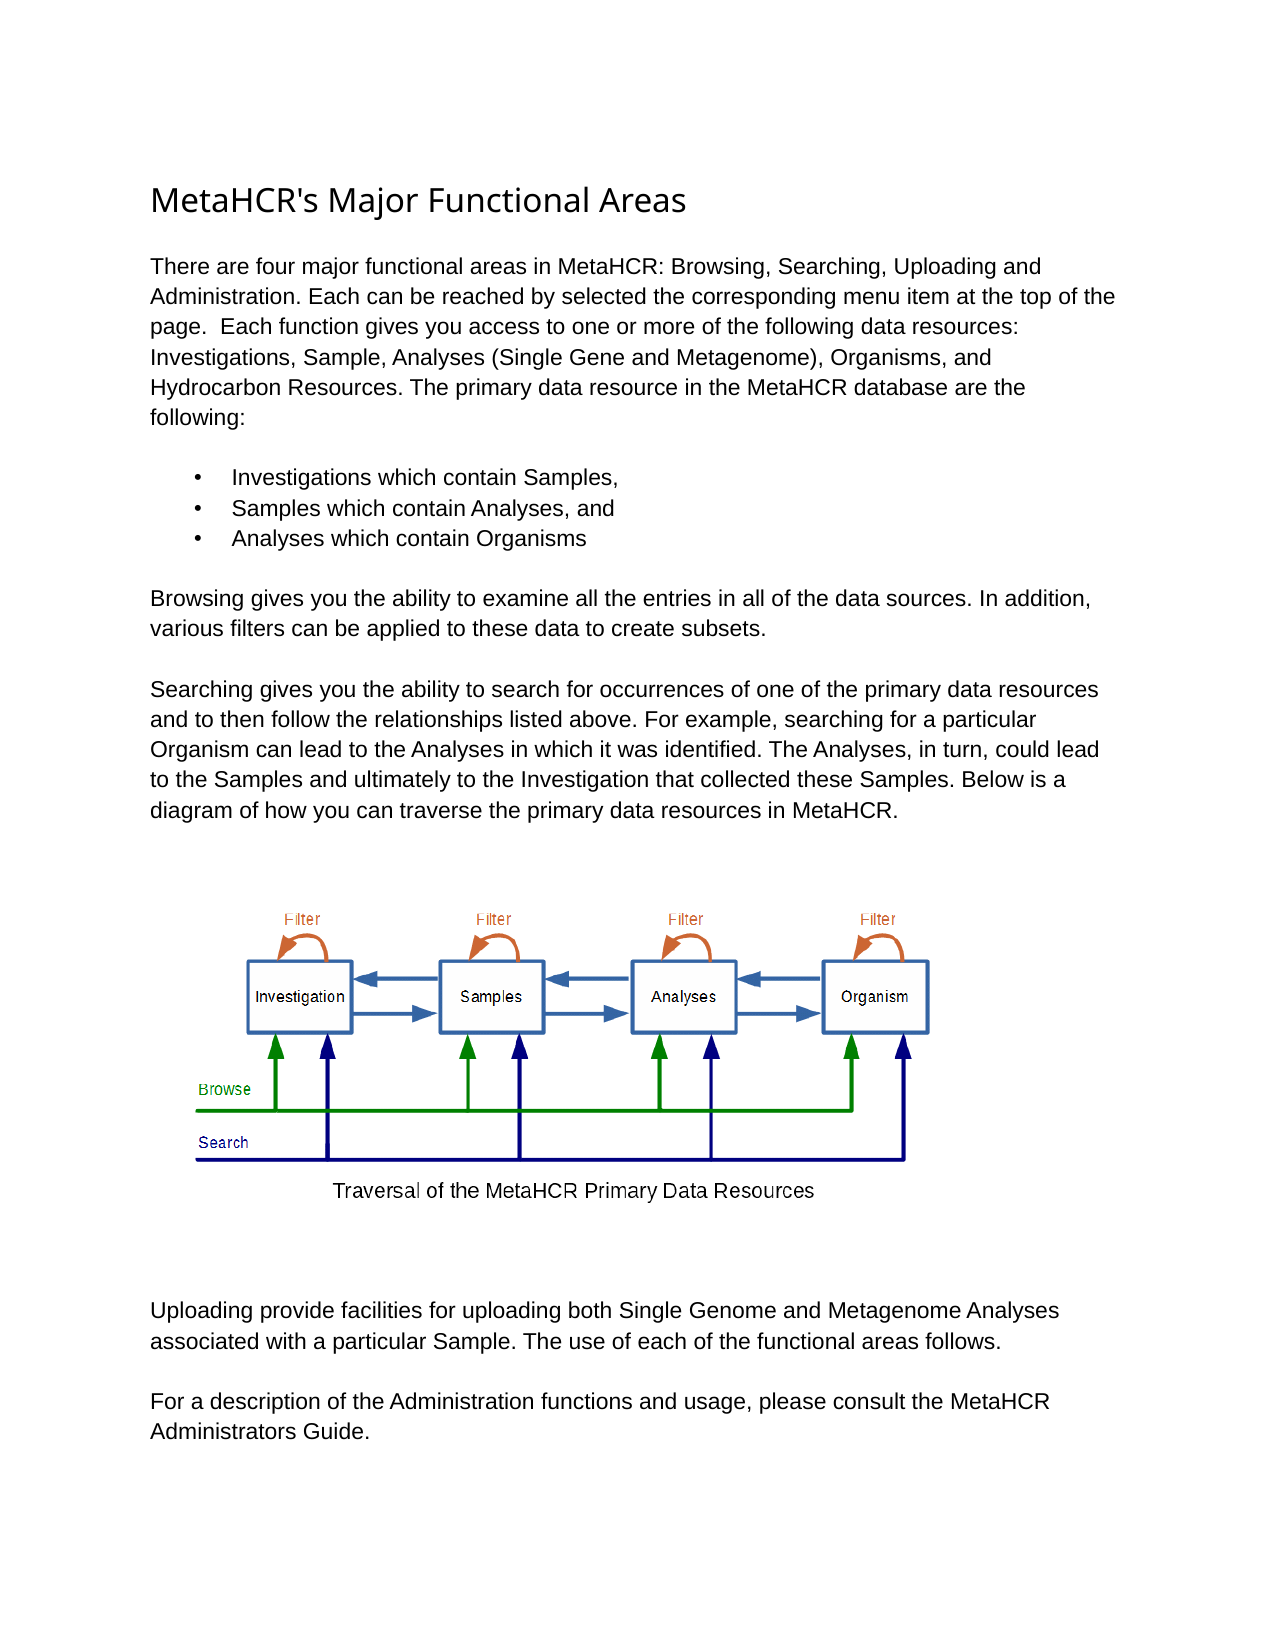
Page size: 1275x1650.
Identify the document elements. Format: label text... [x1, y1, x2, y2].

subtitle MetaHCR's Major Functional Areas [150, 177, 1125, 223]
text There are four major functional areas in MetaHCR: Browsing, Searching, Uploading and Administration. Each can be reached by selected the corresponding menu item at the top of the page. Each function gives you access to one or more of the following data resources: Investigations, Sample, Analyses (Single Gene and Metagenome), Organisms, and Hydrocarbon Resources. The primary data resource in the MetaHCR database are the following: [150, 253, 1125, 430]
text Browsing gives you the ability to examine all the entries in all of the data sources. In addition, various filters can be applied to these data to create subsets. [150, 585, 1125, 642]
list Analyses which contain Organisms [194, 525, 1125, 551]
text For a description of the Administration functions and usage, please consult the MetaHCR Administrators Guide. [150, 1388, 1125, 1445]
text Uploading provide facilities for uploading both Single Genome and Metagenome Analyses associated with a particular Sample. The use of each of the functional areas follows. [150, 1297, 1125, 1354]
list Investigations which contain Samples, [194, 464, 1125, 491]
list Samples which contain Analyses, and [194, 494, 1125, 521]
picture [150, 857, 1125, 1264]
text Searching gives you the ability to search for occurrences of one of the primary data resources and to then follow the relationships listed above. For example, searching for a particular Organism can lead to the Analyses in which it was identified. The Analyses, in turn, could lead to the Samples and ultimately to the Investigation that collected these Samples. Below is a diagram of how you can traverse the primary data resources in MetaHCR. [150, 676, 1125, 823]
